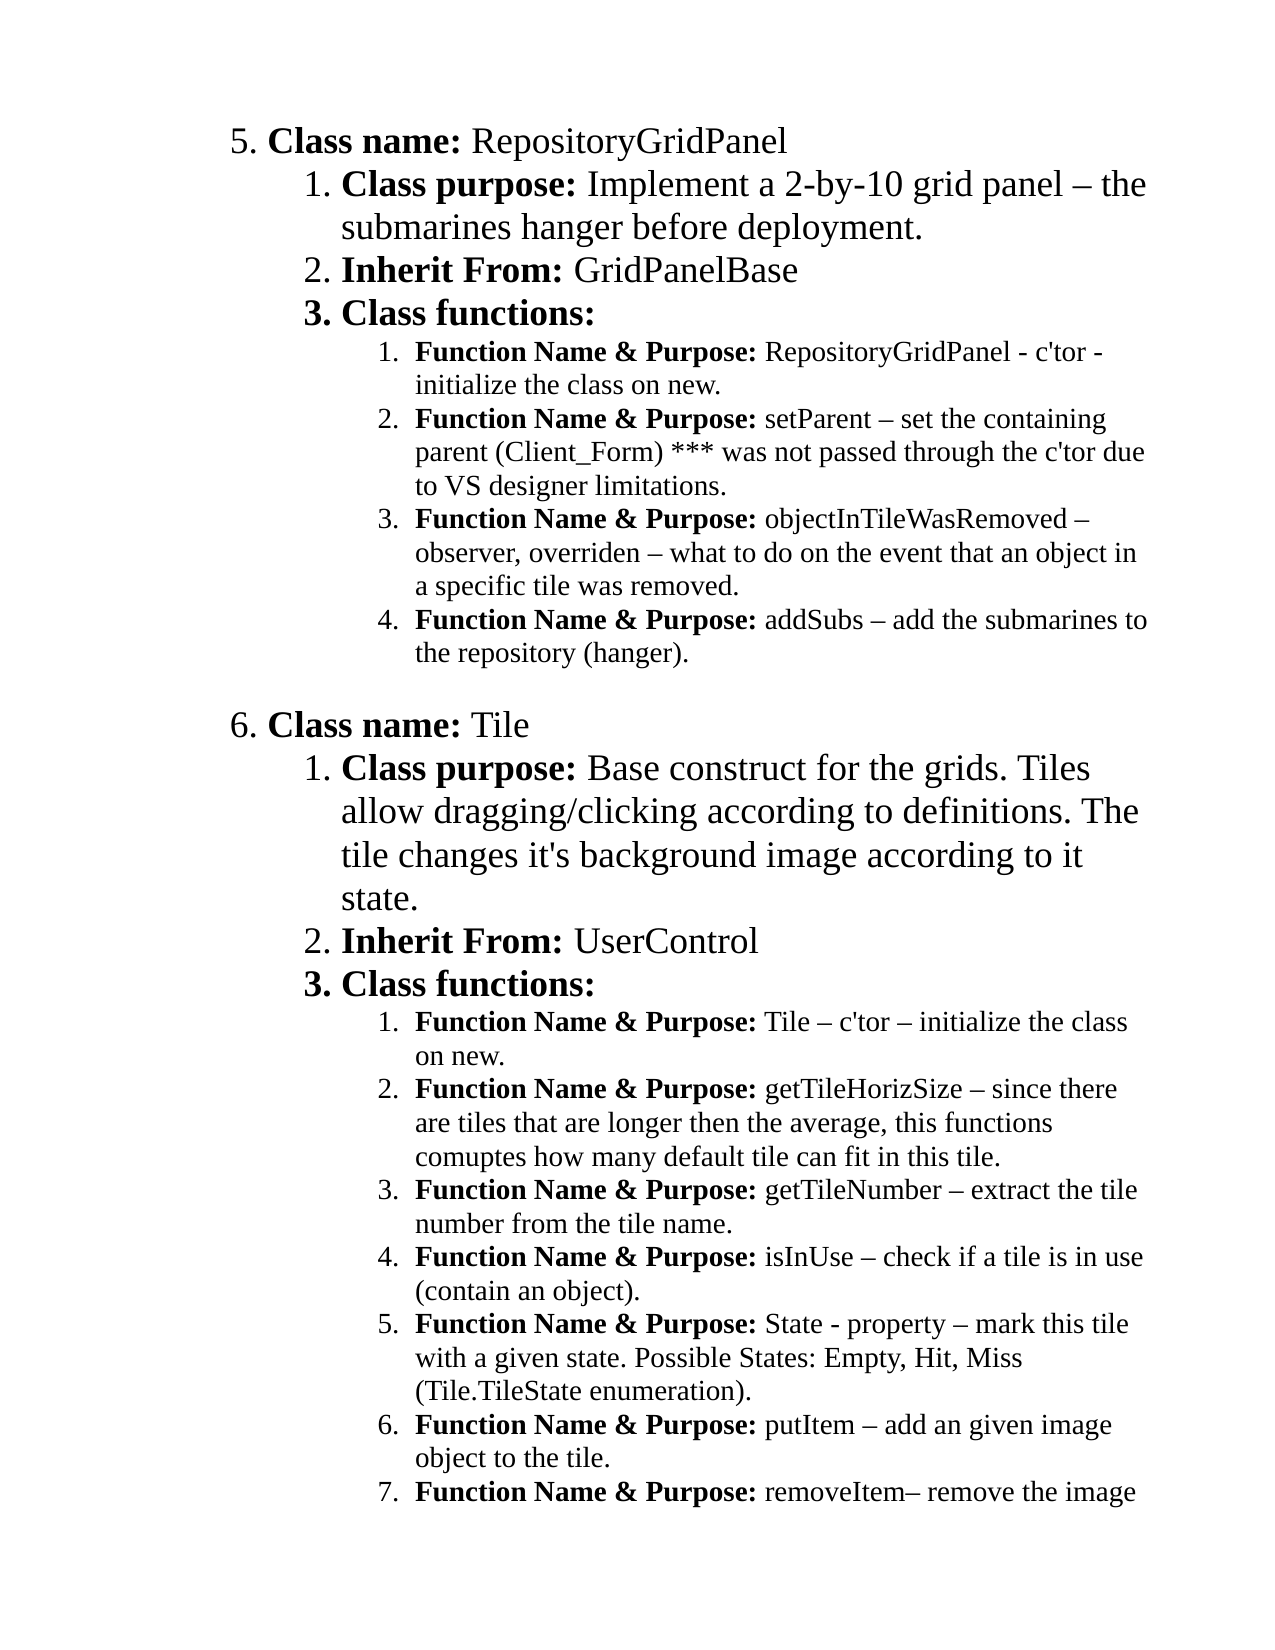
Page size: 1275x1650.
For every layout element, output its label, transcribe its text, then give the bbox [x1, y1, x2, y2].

list Class purpose: Base construct for the grids. Tiles allow dragging/clicking according to definitions. The tile changes it's background image according to it state. [303, 746, 1157, 918]
list Function Name & Purpose: removeItem– remove the image [377, 1474, 1157, 1508]
list Function Name & Purpose: getTileNumber – extract the tile number from the tile name. [377, 1172, 1157, 1239]
list Function Name & Purpose: addSubs – add the submarines to the repository (hanger). [377, 602, 1157, 669]
list Inherit From: GridPanelBase [303, 247, 1157, 291]
list Function Name & Purpose: isInUse – check if a tile is in use (contain an object). [377, 1239, 1157, 1306]
list Class functions: [303, 291, 1157, 334]
list Function Name & Purpose: RepositoryGridPanel - c'tor - initialize the class on new. [377, 334, 1157, 401]
list Function Name & Purpose: State - property – mark this tile with a given state. Possible States: Empty, Hit, Miss (Tile.TileState enumeration). [377, 1306, 1157, 1407]
list Class name: RepositoryGridPanel [229, 118, 1157, 161]
list Function Name & Purpose: setParent – set the containing parent (Client_Form) *** was not passed through the c'tor due to VS designer limitations. [377, 401, 1157, 501]
list Class purpose: Implement a 2-by-10 grid panel – the submarines hanger before deployment. [303, 161, 1157, 247]
list Function Name & Purpose: putItem – add an given image object to the tile. [377, 1407, 1157, 1474]
list Function Name & Purpose: getTileHorizSize – since there are tiles that are longer then the average, this functions comuptes how many default tile can fit in this tile. [377, 1072, 1157, 1172]
list Function Name & Purpose: objectInTileWasRemoved – observer, overriden – what to do on the event that an object in a specific tile was removed. [377, 501, 1157, 602]
list Class name: Tile [229, 703, 1157, 746]
list Class functions: [303, 961, 1157, 1004]
list Function Name & Purpose: Tile – c'tor – initialize the class on new. [377, 1004, 1157, 1072]
list Inherit From: UserControl [303, 918, 1157, 961]
